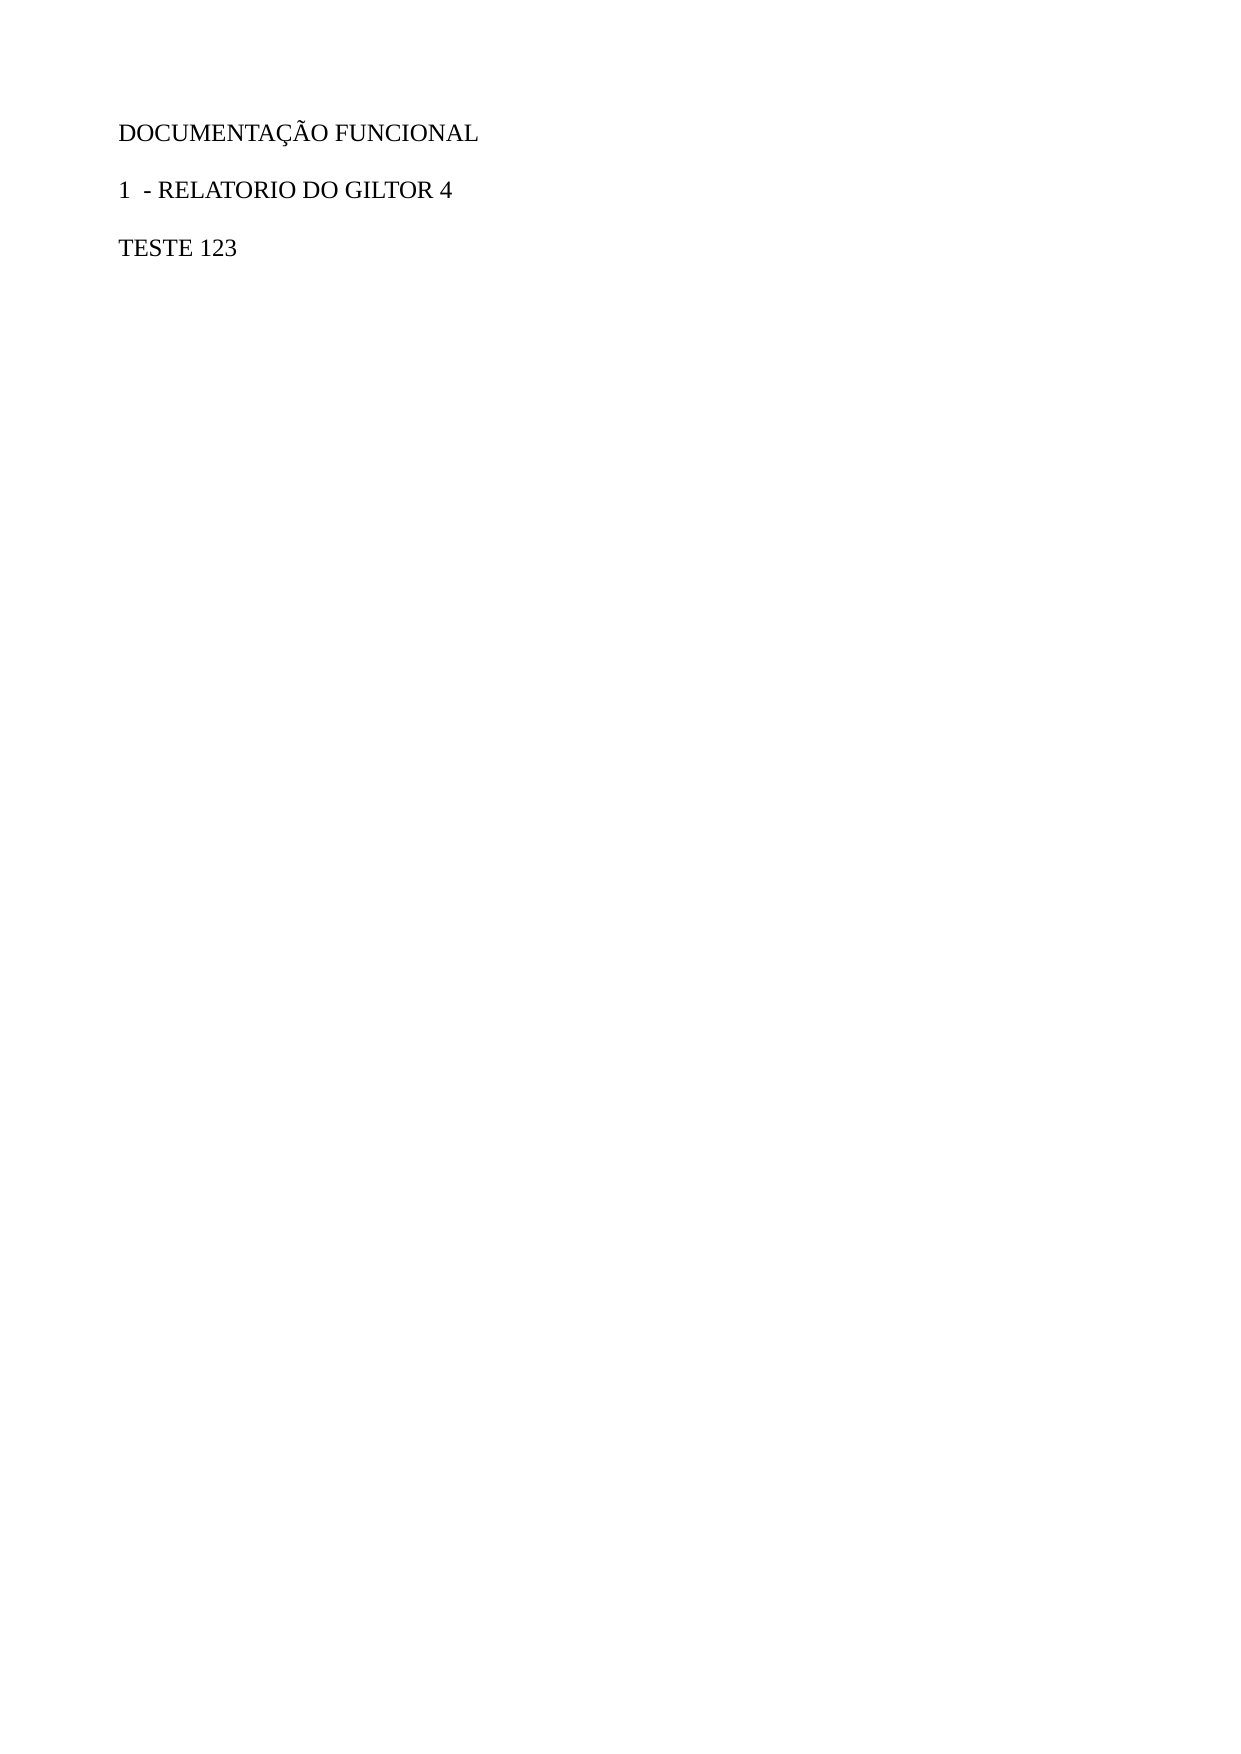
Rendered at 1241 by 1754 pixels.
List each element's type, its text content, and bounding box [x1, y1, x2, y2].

text DOCUMENTAÇÃO FUNCIONAL [118, 118, 1122, 147]
text 1 - RELATORIO DO GILTOR 4 [118, 176, 1122, 204]
text TESTE 123 [118, 233, 1122, 262]
